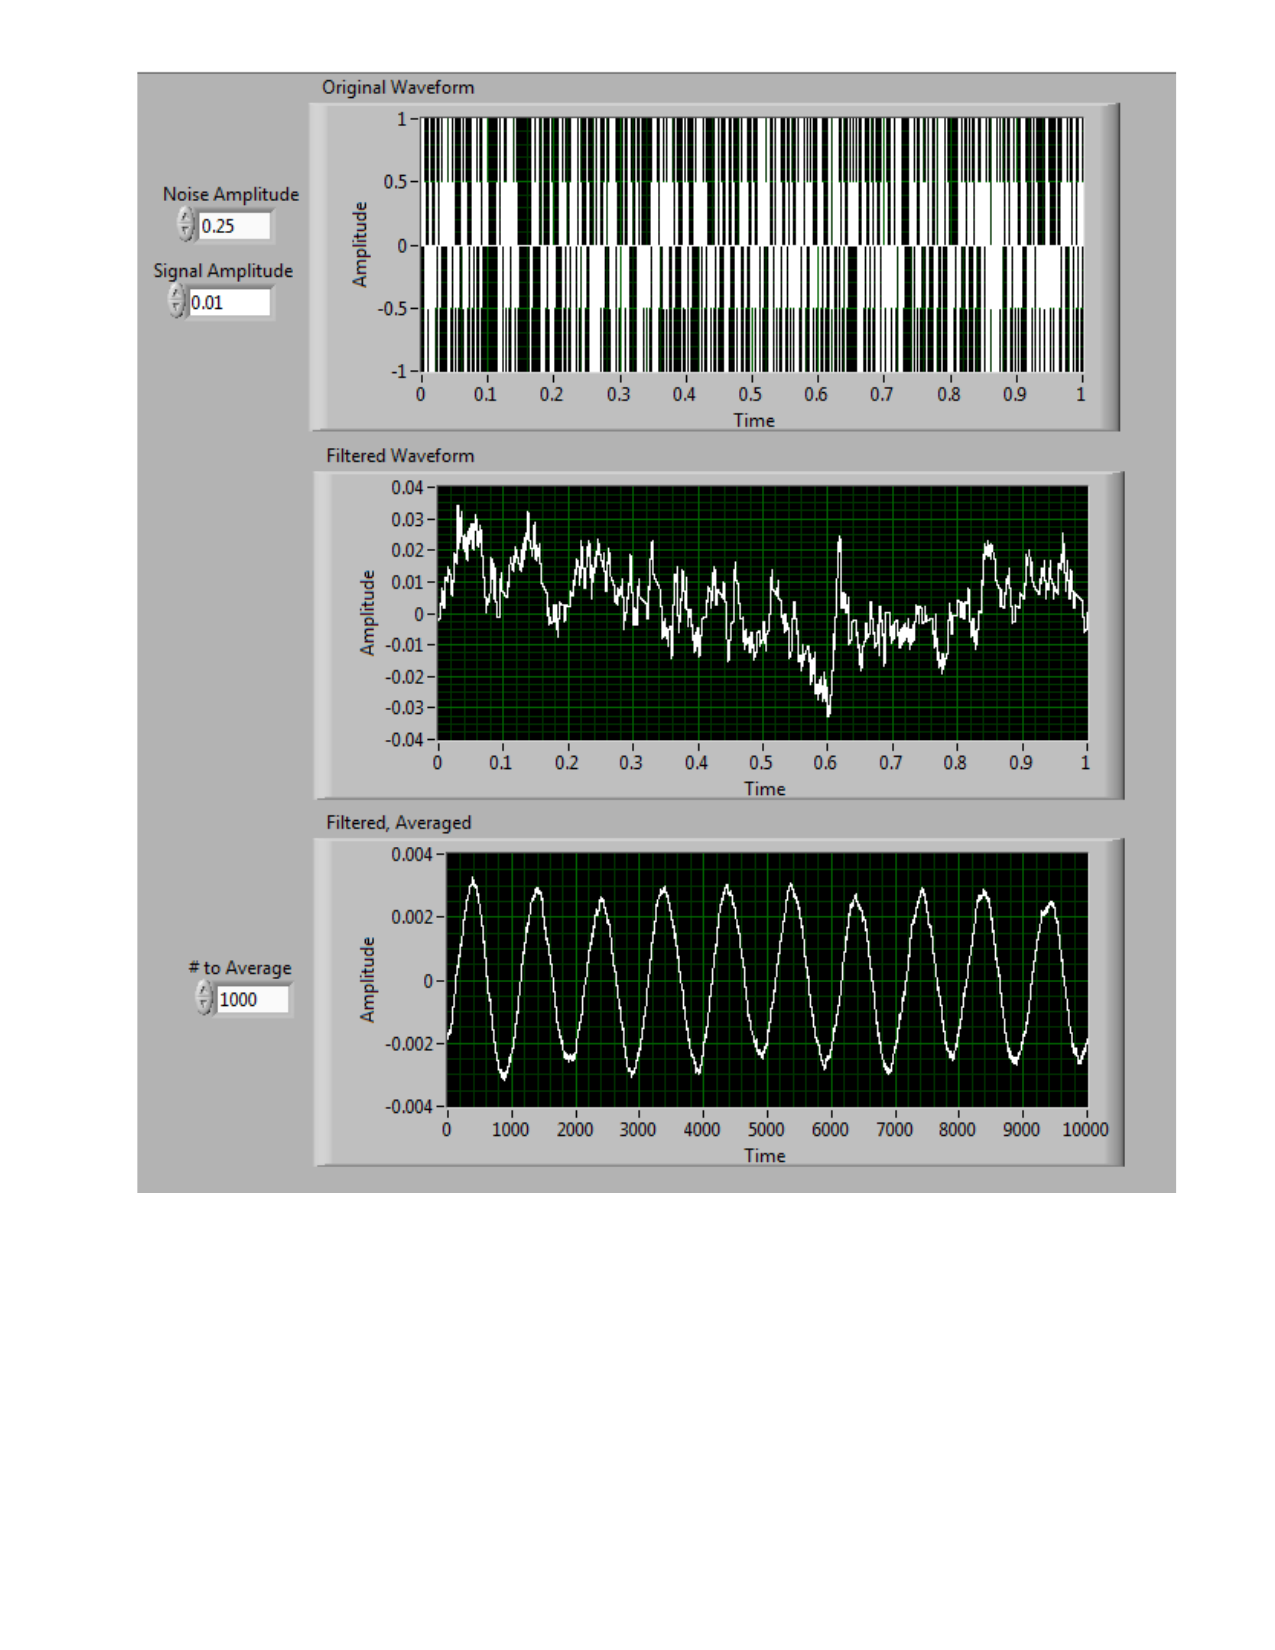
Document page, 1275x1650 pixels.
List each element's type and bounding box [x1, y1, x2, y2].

picture [137, 71, 1177, 1193]
